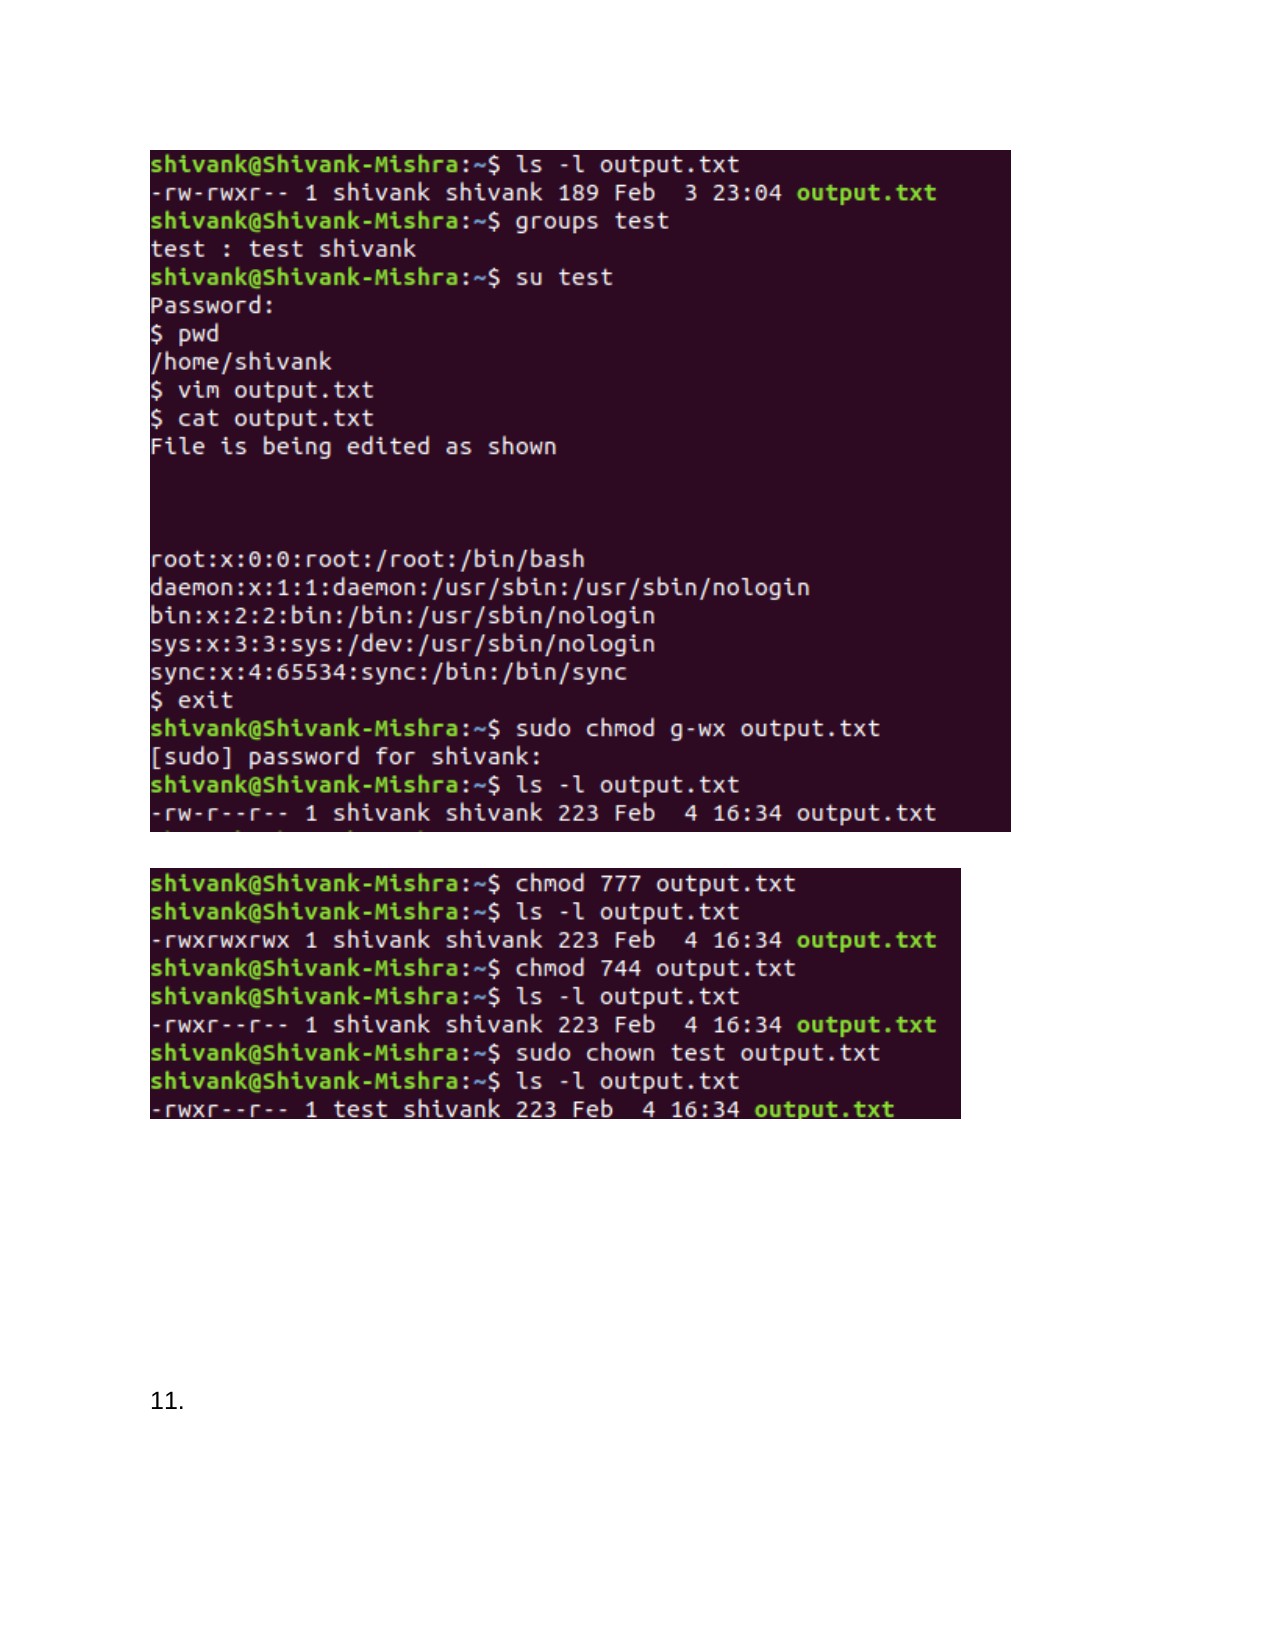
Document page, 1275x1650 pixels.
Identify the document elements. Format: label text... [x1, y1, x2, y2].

text 11. [150, 1386, 1125, 1415]
picture [150, 868, 961, 1119]
picture [150, 150, 1011, 832]
